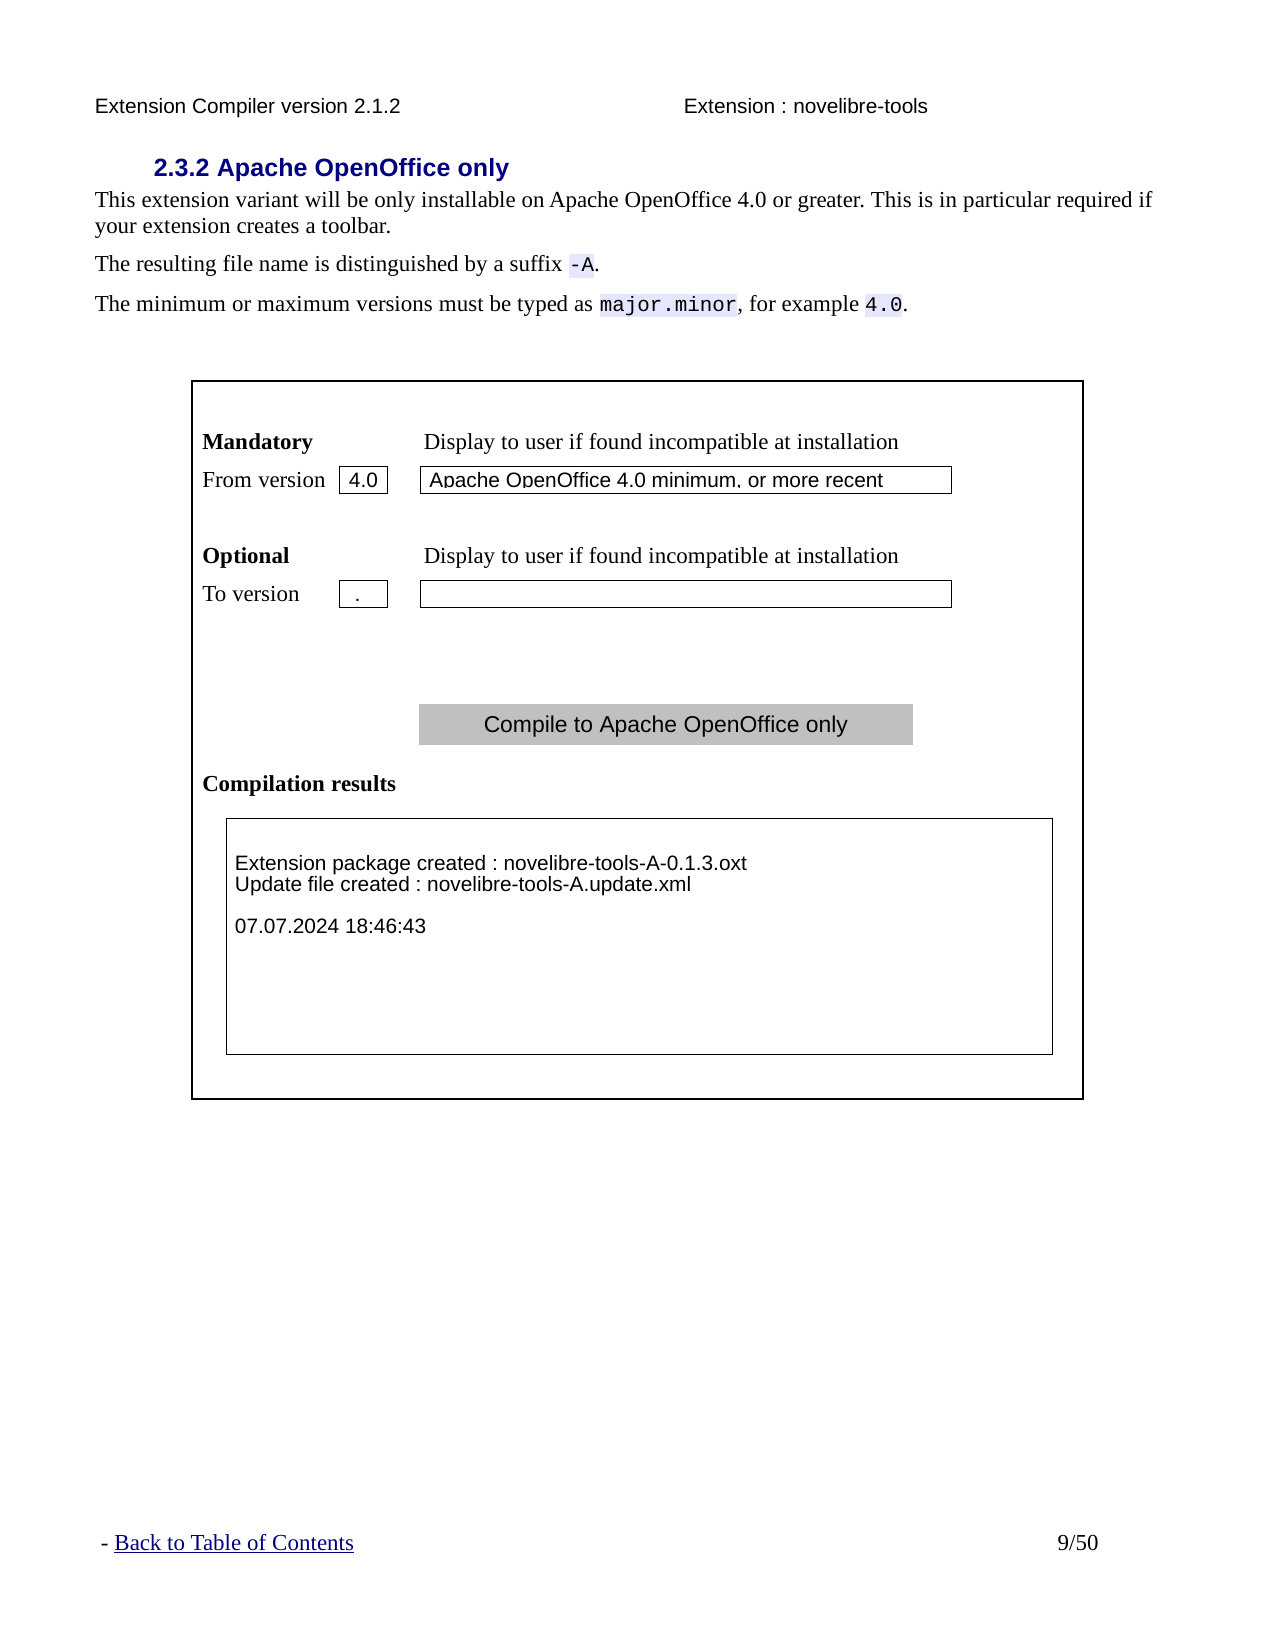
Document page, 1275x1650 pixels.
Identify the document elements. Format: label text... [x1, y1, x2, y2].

text This extension variant will be only installable on Apache OpenOffice 4.0 or greater. This is in particular required if your extension creates a toolbar. [94, 187, 1181, 238]
text The resulting file name is distinguished by a suffix -A. [94, 251, 1181, 278]
text The minimum or maximum versions must be typed as major.minor, for example 4.0. [94, 290, 1181, 317]
text Compilation results [202, 771, 1073, 796]
text [952, 467, 1073, 492]
text Optional Display to user if found incompatible at installation [202, 543, 1073, 568]
text [388, 581, 420, 606]
text [952, 581, 1073, 606]
text From version [202, 467, 339, 492]
text To version [202, 581, 339, 606]
text [388, 467, 420, 492]
text Mandatory Display to user if found incompatible at installation [202, 429, 1073, 454]
subtitle Apache OpenOffice only [153, 153, 1181, 181]
